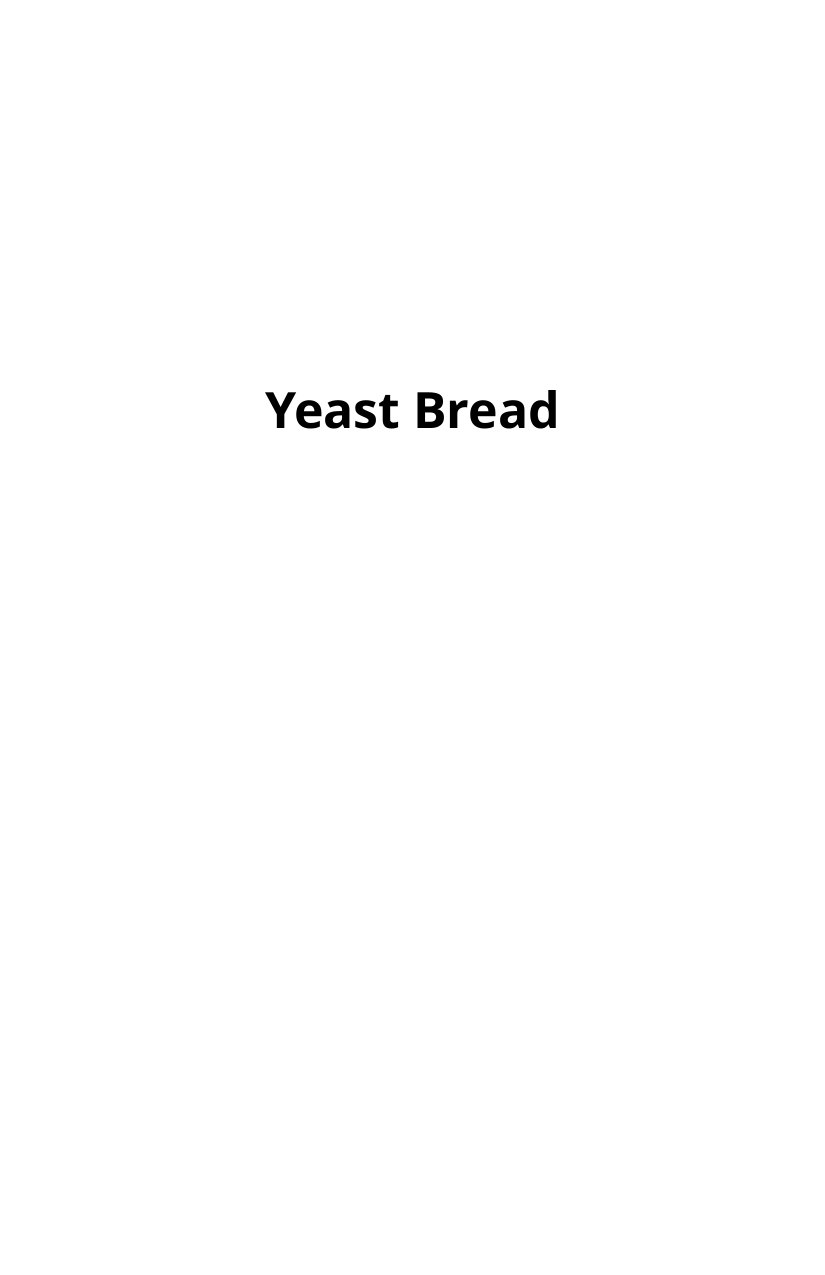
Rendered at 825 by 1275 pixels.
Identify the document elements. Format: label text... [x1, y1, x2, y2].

subtitle Yeast Bread [75, 375, 750, 443]
